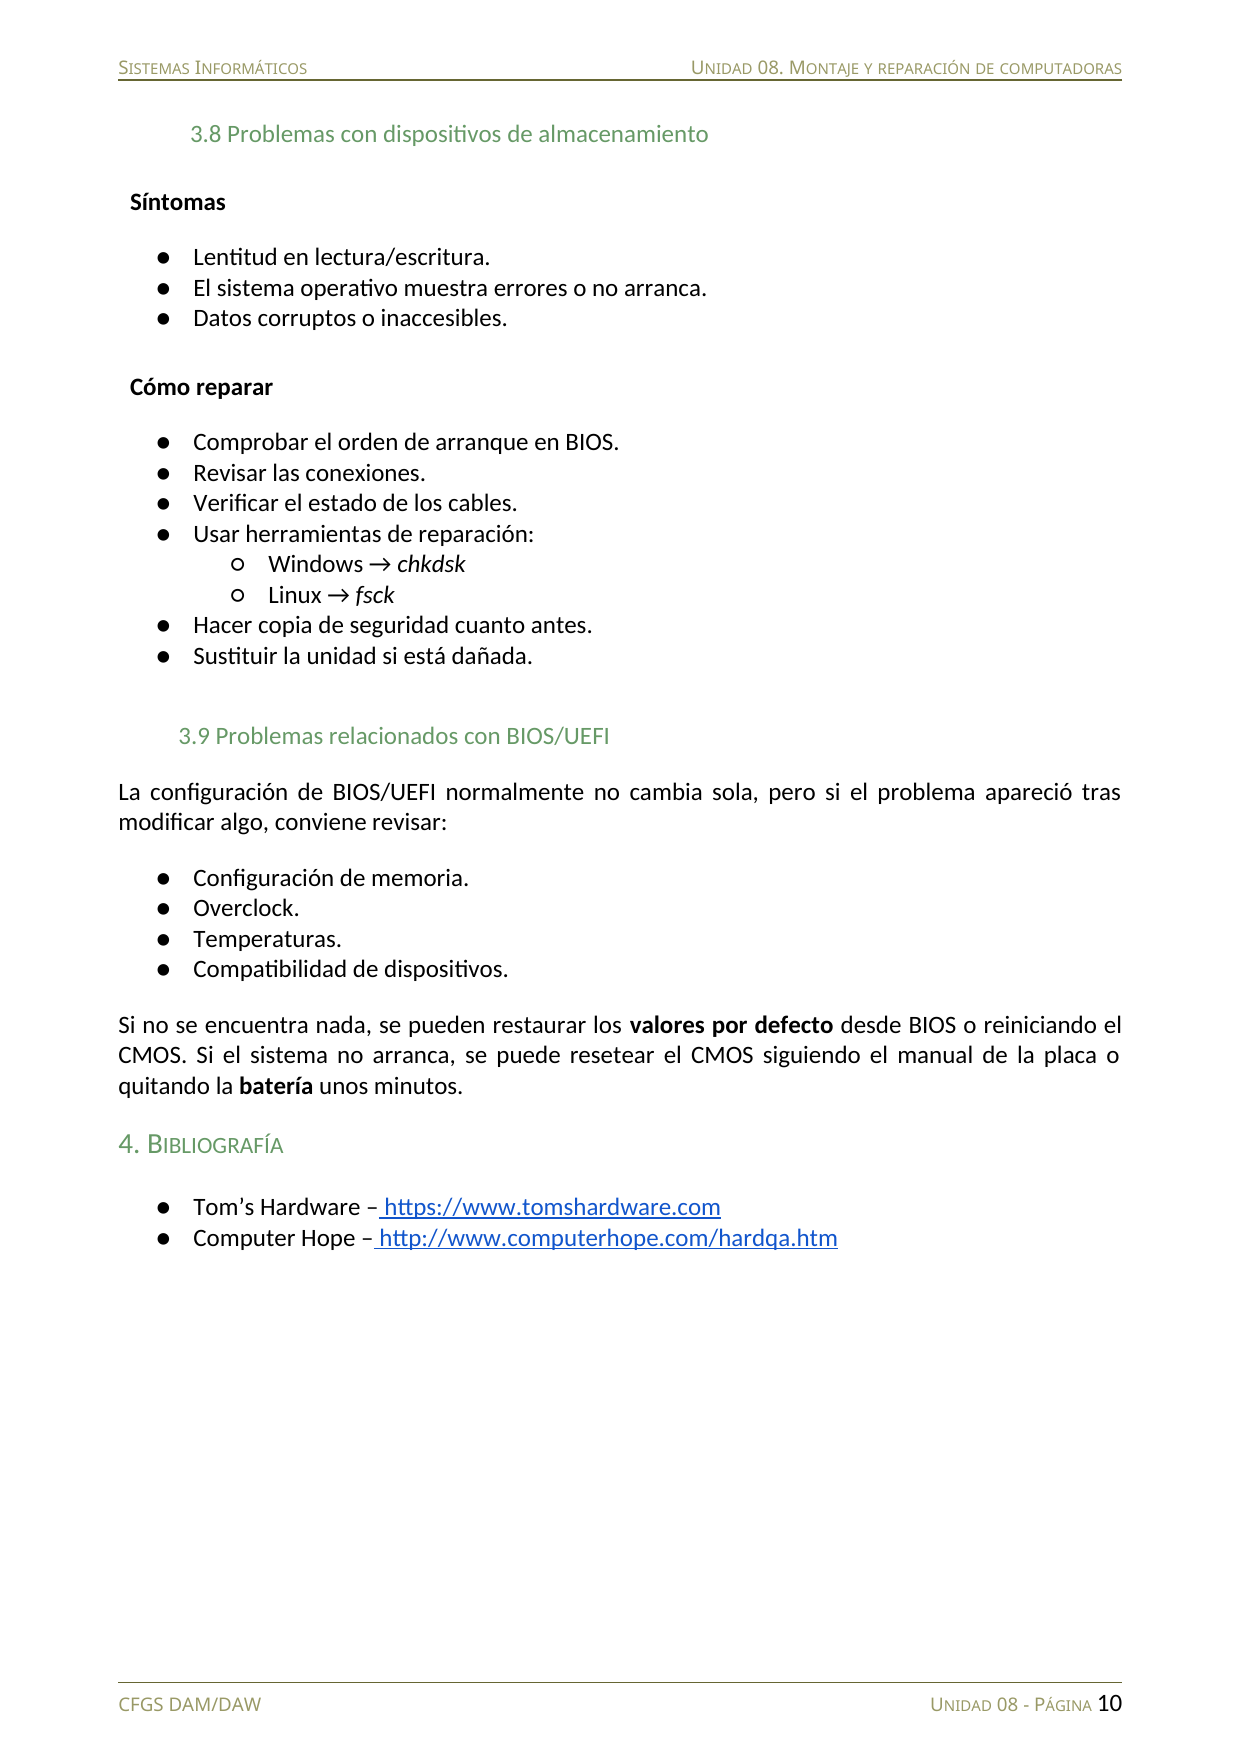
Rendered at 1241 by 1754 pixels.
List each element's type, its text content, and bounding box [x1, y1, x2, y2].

text Síntomas [118, 186, 1122, 217]
list Datos corruptos o inaccesibles. [156, 303, 1122, 333]
list Computer Hope – http://www.computerhope.com/hardqa.htm [156, 1222, 1122, 1252]
list Sustituir la unidad si está dañada. [156, 640, 1122, 670]
list Overclock. [156, 892, 1122, 923]
subtitle 3.9 Problemas relacionados con BIOS/UEFI [178, 720, 1122, 751]
subtitle 3.8 Problemas con dispositivos de almacenamiento [178, 118, 1122, 148]
text Si no se encuentra nada, se pueden restaurar los valores por defecto desde BIOS o reiniciando el CMOS. Si el sistema no arranca, se puede resetear el CMOS siguiendo el manual de la placa o quitando la batería unos minutos. [118, 1009, 1122, 1101]
list Usar herramientas de reparación: [156, 518, 1122, 548]
list Temperaturas. [156, 923, 1122, 953]
list Revisar las conexiones. [156, 457, 1122, 487]
list Compatibilidad de dispositivos. [156, 953, 1122, 984]
subtitle 4. Bibliografía [118, 1126, 1122, 1161]
list Windows → chkdsk [231, 548, 1122, 579]
list Hacer copia de seguridad cuanto antes. [156, 609, 1122, 640]
list El sistema operativo muestra errores o no arranca. [156, 272, 1122, 303]
text Cómo reparar [118, 371, 1122, 401]
list Tom’s Hardware – https://www.tomshardware.com [156, 1191, 1122, 1222]
list Lentitud en lectura/escritura. [156, 242, 1122, 272]
list Comprobar el orden de arranque en BIOS. [156, 426, 1122, 457]
list Configuración de memoria. [156, 862, 1122, 892]
list Verificar el estado de los cables. [156, 487, 1122, 518]
text La configuración de BIOS/UEFI normalmente no cambia sola, pero si el problema apareció tras modificar algo, conviene revisar: [118, 776, 1122, 837]
list Linux → fsck [231, 579, 1122, 609]
